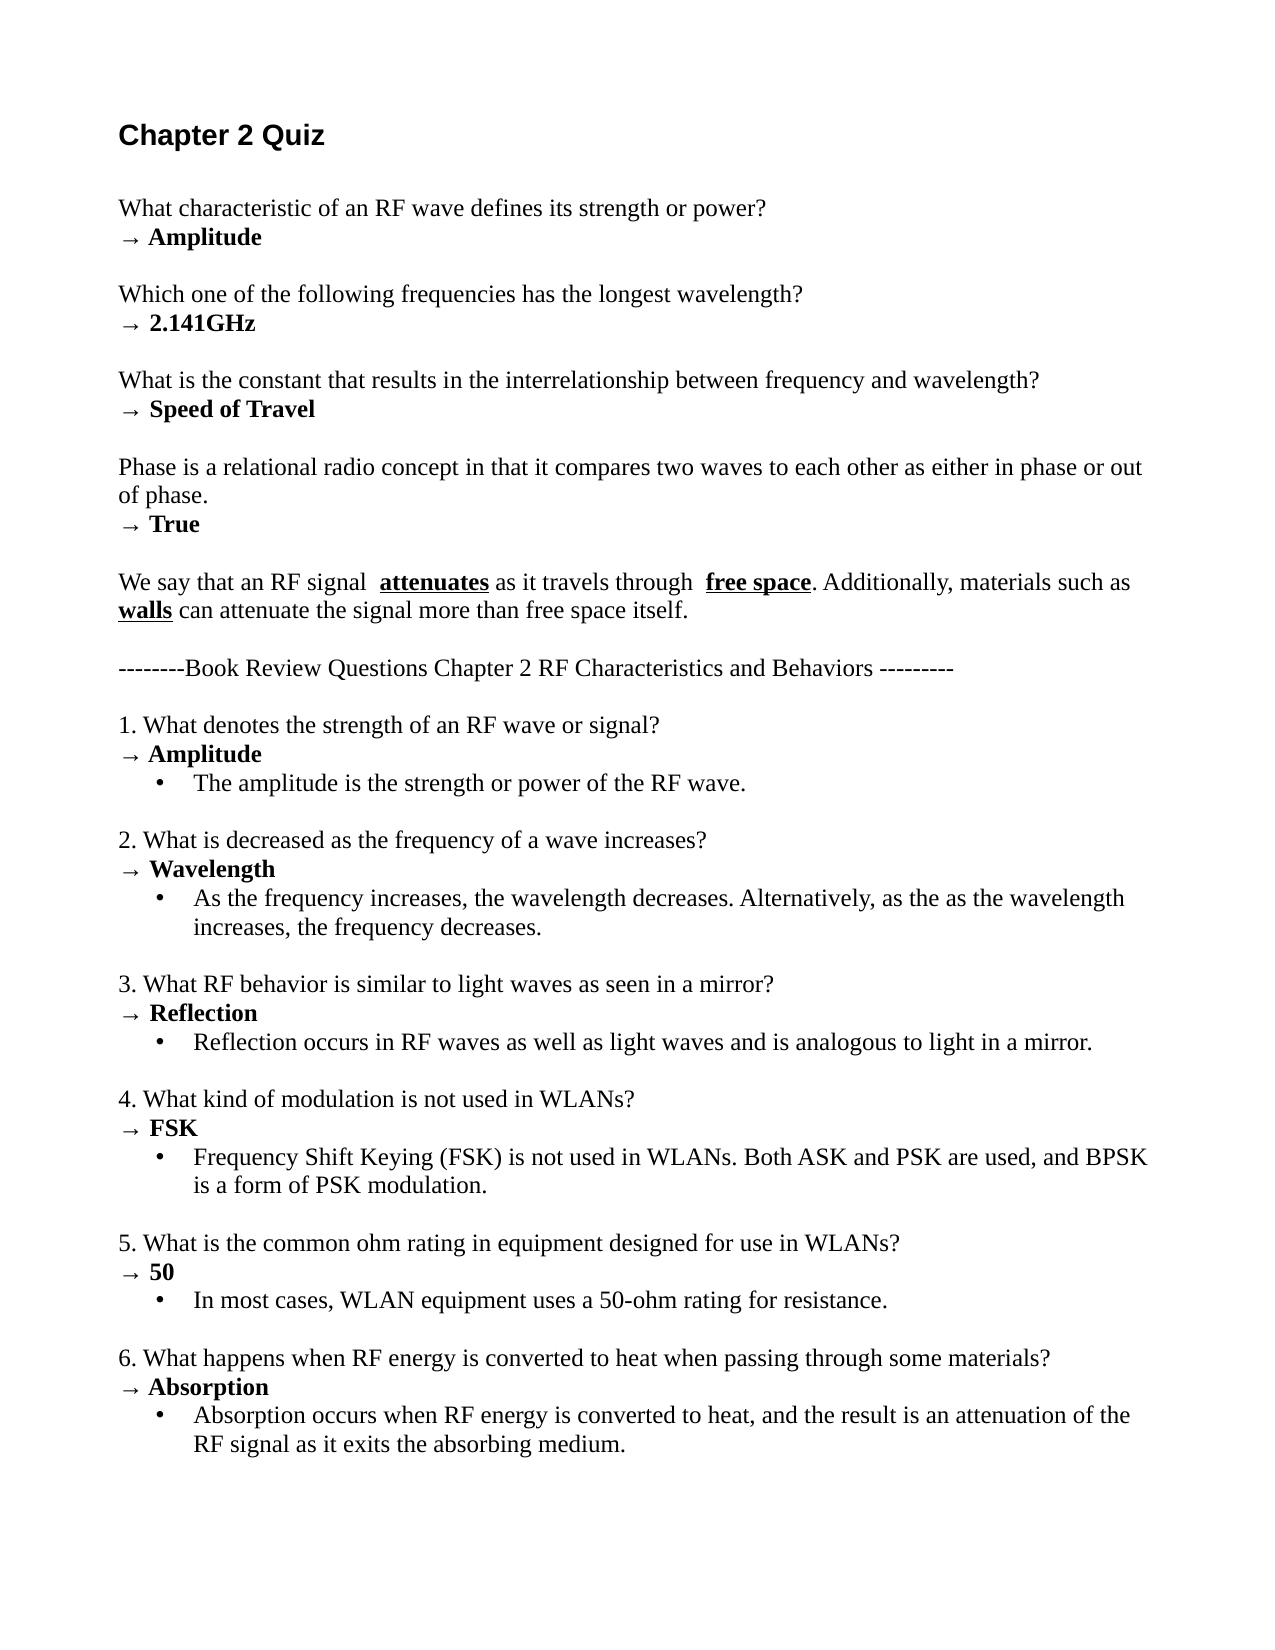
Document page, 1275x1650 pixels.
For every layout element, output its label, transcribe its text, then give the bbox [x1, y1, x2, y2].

text → Wavelength [118, 854, 1157, 883]
subtitle Chapter 2 Quiz [118, 118, 1157, 152]
list Frequency Shift Keying (FSK) is not used in WLANs. Both ASK and PSK are used, and BPSK is a form of PSK modulation. [156, 1142, 1157, 1199]
text → FSK [118, 1113, 1157, 1142]
text → Amplitude [118, 222, 1157, 251]
text 2. What is decreased as the frequency of a wave increases? [118, 826, 1157, 854]
list In most cases, WLAN equipment uses a 50-ohm rating for resistance. [156, 1286, 1157, 1314]
text --------Book Review Questions Chapter 2 RF Characteristics and Behaviors --------- [118, 653, 1157, 682]
text Phase is a relational radio concept in that it compares two waves to each other as either in phase or out of phase. [118, 452, 1157, 509]
text → 2.141GHz [118, 308, 1157, 337]
text → 50 [118, 1257, 1157, 1286]
text → Reflection [118, 998, 1157, 1027]
list Reflection occurs in RF waves as well as light waves and is analogous to light in a mirror. [156, 1027, 1157, 1056]
text 5. What is the common ohm rating in equipment designed for use in WLANs? [118, 1228, 1157, 1257]
text What is the constant that results in the interrelationship between frequency and wavelength? [118, 366, 1157, 394]
list The amplitude is the strength or power of the RF wave. [156, 768, 1157, 797]
list Absorption occurs when RF energy is converted to heat, and the result is an attenuation of the RF signal as it exits the absorbing medium. [156, 1401, 1157, 1458]
text → Amplitude [118, 739, 1157, 768]
text 4. What kind of modulation is not used in WLANs? [118, 1084, 1157, 1113]
text → Speed of Travel [118, 394, 1157, 423]
text 6. What happens when RF energy is converted to heat when passing through some materials? [118, 1343, 1157, 1372]
text 3. What RF behavior is similar to light waves as seen in a mirror? [118, 969, 1157, 998]
text We say that an RF signal attenuates as it travels through free space. Additionally, materials such as walls can attenuate the signal more than free space itself. [118, 567, 1157, 624]
text Which one of the following frequencies has the longest wavelength? [118, 279, 1157, 308]
text What characteristic of an RF wave defines its strength or power? [118, 193, 1157, 222]
text → True [118, 509, 1157, 538]
text → Absorption [118, 1372, 1157, 1401]
text 1. What denotes the strength of an RF wave or signal? [118, 711, 1157, 739]
list As the frequency increases, the wavelength decreases. Alternatively, as the as the wavelength increases, the frequency decreases. [156, 883, 1157, 941]
